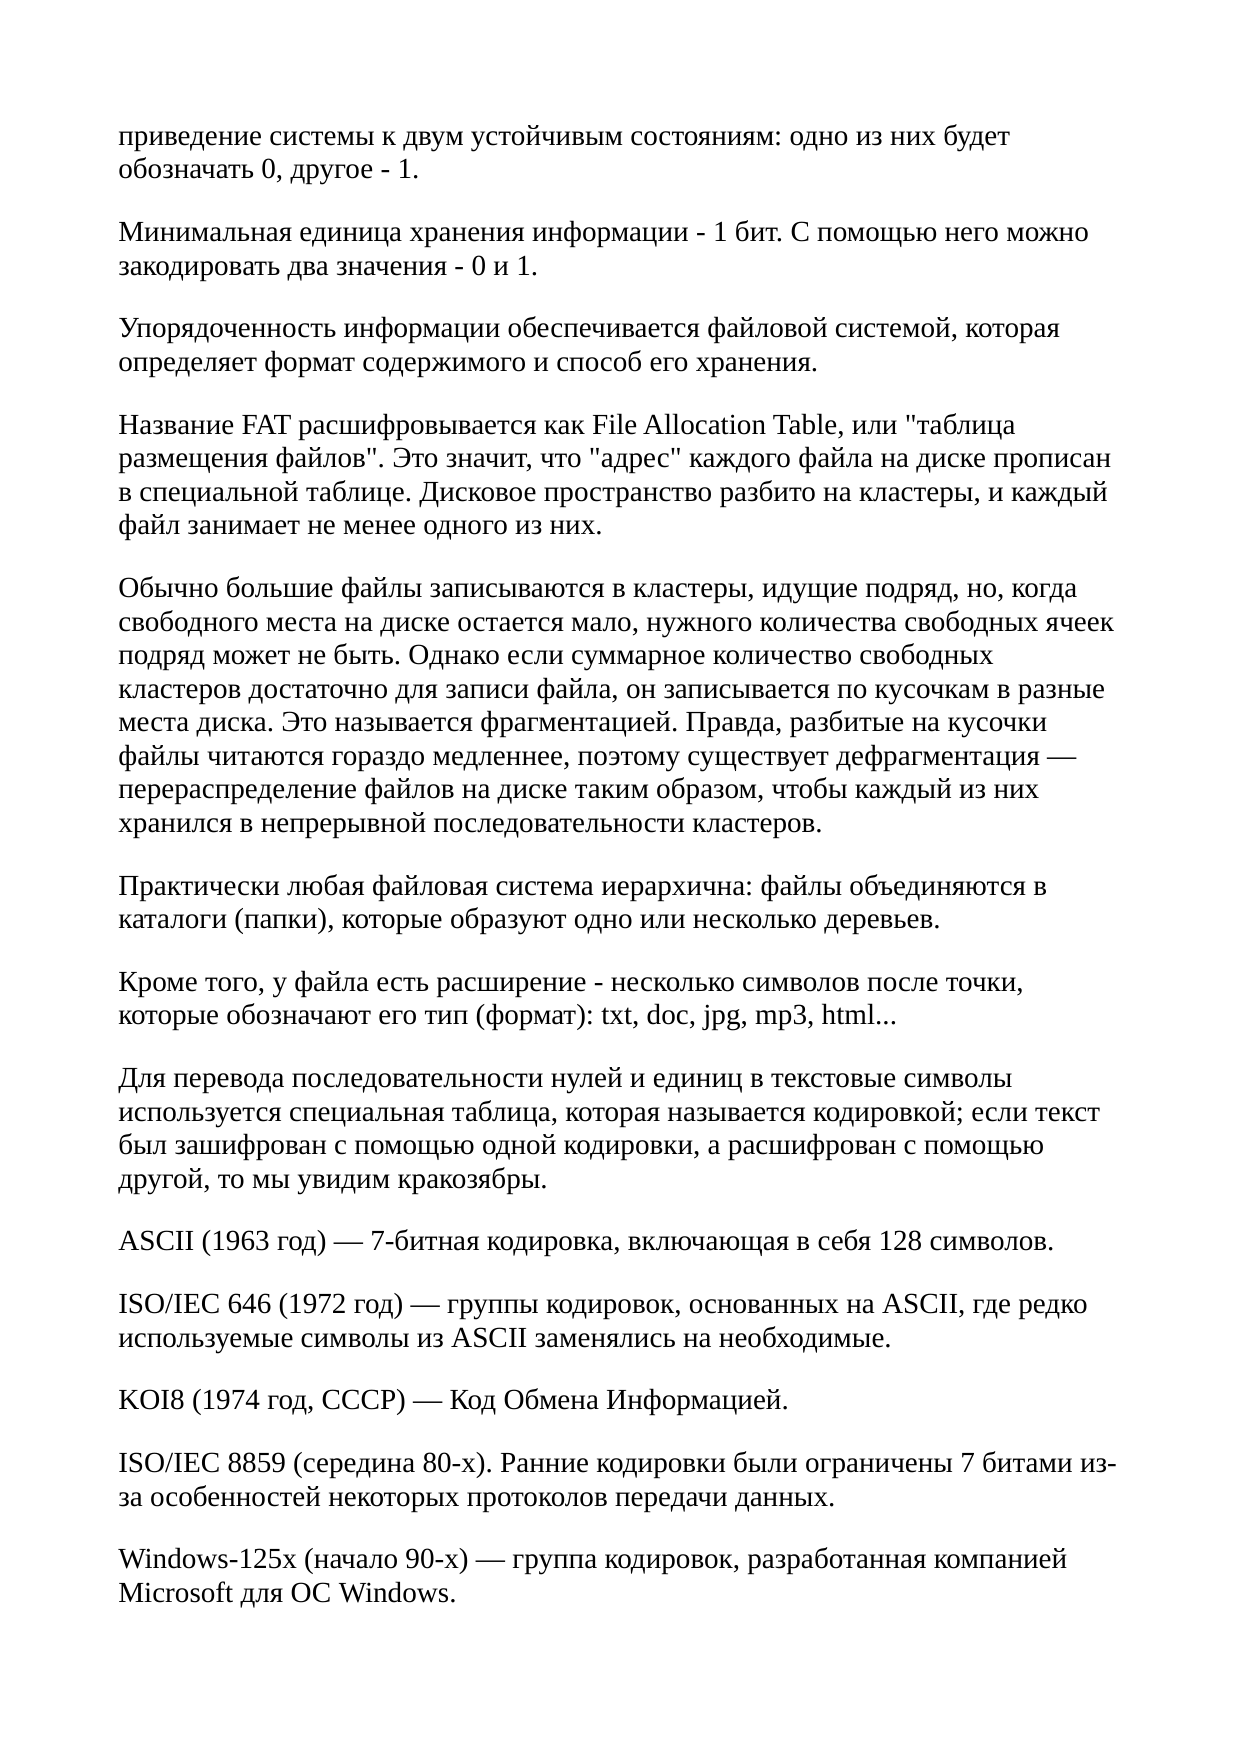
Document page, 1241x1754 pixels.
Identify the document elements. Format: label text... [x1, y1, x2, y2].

subtitle Обычно большие файлы записываются в кластеры, идущие подряд, но, когда свободного места на диске остается мало, нужного количества свободных ячеек подряд может не быть. Однако если суммарное количество свободных кластеров достаточно для записи файла, он записывается по кусочкам в разные места диска. Это называется фрагментацией. Правда, разбитые на кусочки файлы читаются гораздо медленнее, поэтому существует дефрагментация — перераспределение файлов на диске таким образом, чтобы каждый из них хранился в непрерывной последовательности кластеров. [118, 570, 1122, 838]
subtitle приведение системы к двум устойчивым состояниям: одно из них будет обозначать 0, другое - 1. [118, 118, 1122, 185]
subtitle ISO/IEC 8859 (середина 80-х). Ранние кодировки были ограничены 7 битами из-за особенностей некоторых протоколов передачи данных. [118, 1445, 1122, 1512]
subtitle ISO/IEC 646 (1972 год) — группы кодировок, основанных на ASCII, где редко используемые символы из ASCII заменялись на необходимые. [118, 1286, 1122, 1353]
subtitle Кроме того, у файла есть расширение - несколько символов после точки, которые обозначают его тип (формат): txt, doc, jpg, mp3, html... [118, 964, 1122, 1031]
subtitle Название FAT расшифровывается как File Allocation Table, или "таблица размещения файлов". Это значит, что "адрес" каждого файла на диске прописан в специальной таблице. Дисковое пространство разбито на кластеры, и каждый файл занимает не менее одного из них. [118, 407, 1122, 541]
subtitle ASCII (1963 год) — 7-битная кодировка, включающая в себя 128 символов. [118, 1223, 1122, 1257]
subtitle Упорядоченность информации обеспечивается файловой системой, которая определяет формат содержимого и способ его хранения. [118, 311, 1122, 378]
subtitle Для перевода последовательности нулей и единиц в текстовые символы используется специальная таблица, которая называется кодировкой; если текст был зашифрован с помощью одной кодировки, а расшифрован с помощью другой, то мы увидим кракозябры. [118, 1060, 1122, 1194]
subtitle Практически любая файловая система иерархична: файлы объединяются в каталоги (папки), которые образуют одно или несколько деревьев. [118, 868, 1122, 935]
subtitle Минимальная единица хранения информации - 1 бит. С помощью него можно закодировать два значения - 0 и 1. [118, 214, 1122, 281]
subtitle Windows-125x (начало 90-х) — группа кодировок, разработанная компанией Microsoft для ОС Windows. [118, 1541, 1122, 1608]
subtitle KOI8 (1974 год, СССР) — Код Обмена Информацией. [118, 1382, 1122, 1416]
